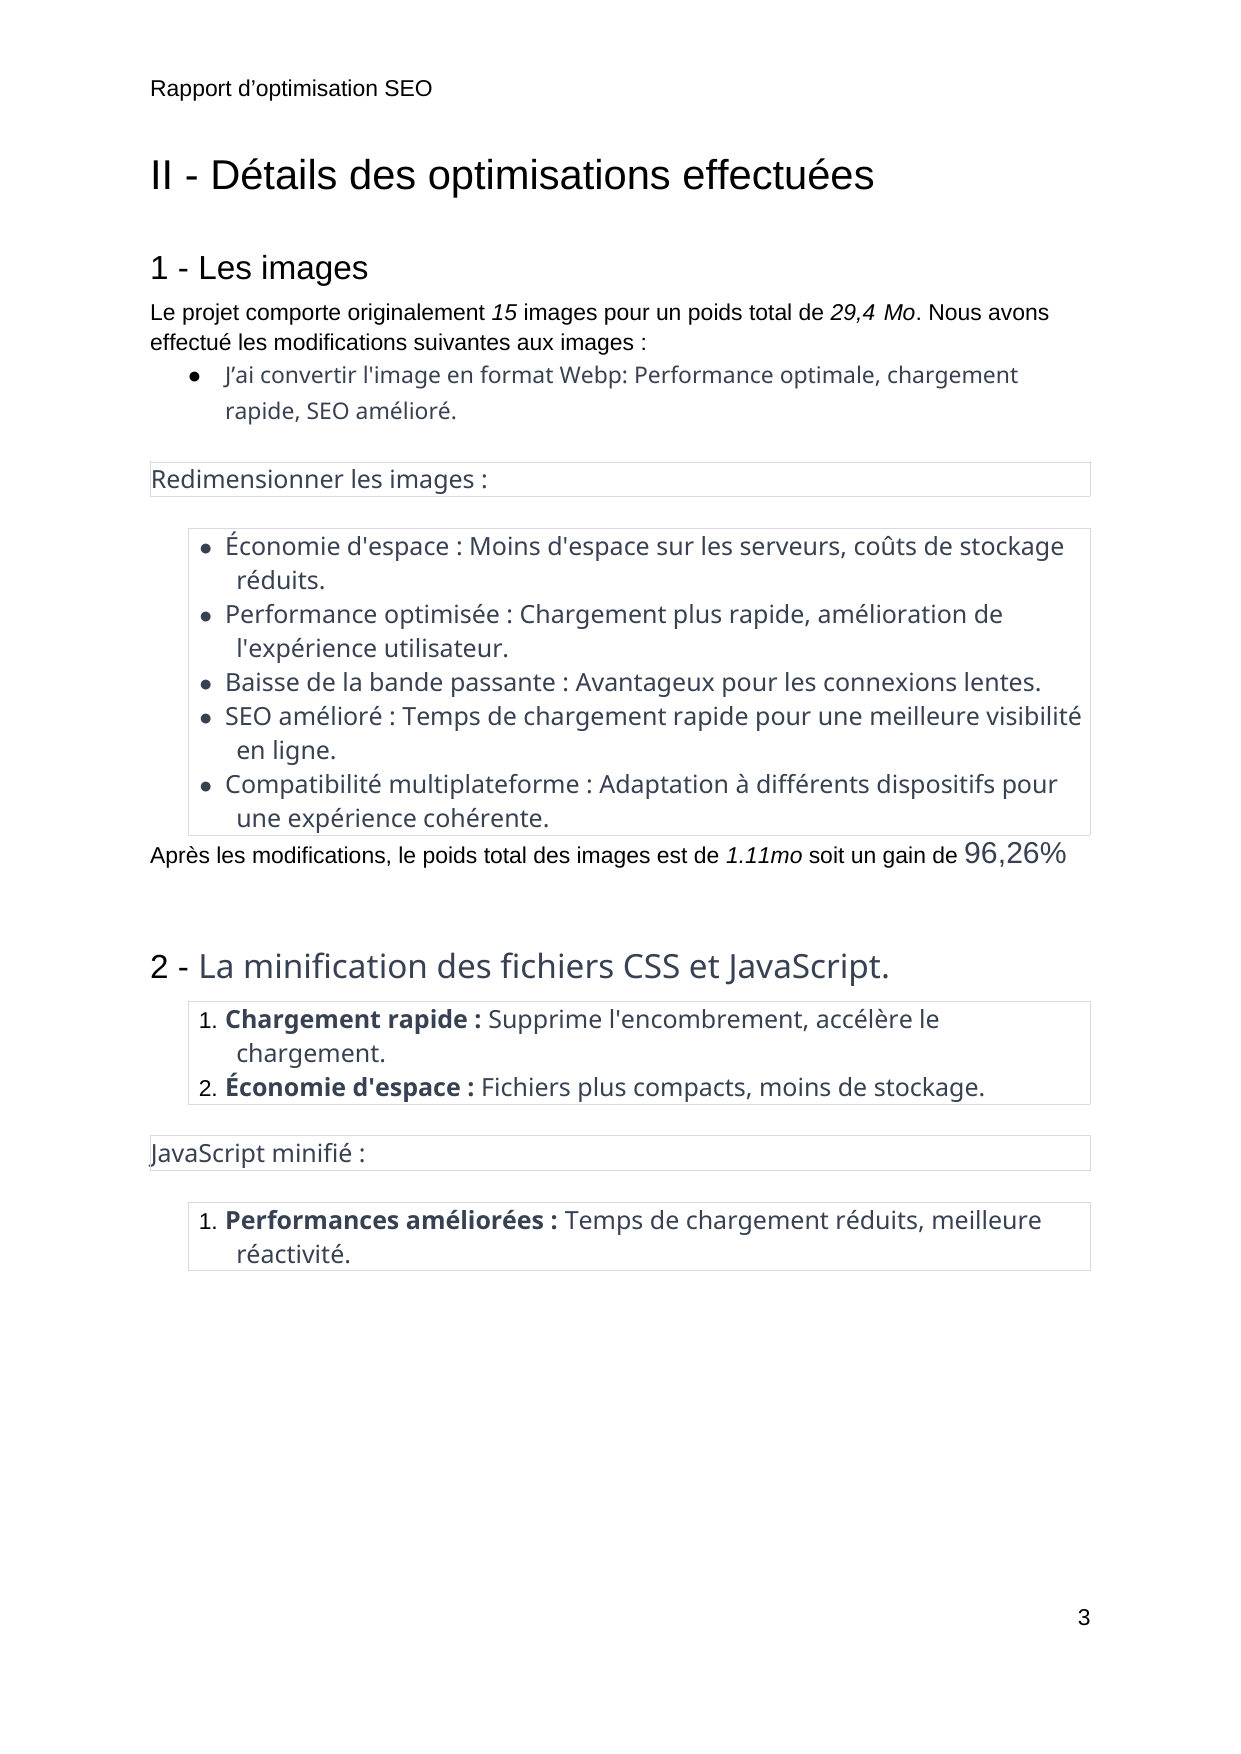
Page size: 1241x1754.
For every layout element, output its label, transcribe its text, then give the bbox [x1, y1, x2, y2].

list Baisse de la bande passante : Avantageux pour les connexions lentes. [189, 664, 1090, 698]
text Redimensionner les images : [151, 463, 1090, 496]
text Après les modifications, le poids total des images est de 1.11mo soit un gain de 96,26% [150, 835, 1090, 870]
list SEO amélioré : Temps de chargement rapide pour une meilleure visibilité en ligne. [189, 698, 1090, 766]
subtitle 2 - La minification des fichiers CSS et JavaScript. [150, 943, 1090, 988]
subtitle II - Détails des optimisations effectuées [150, 150, 1090, 198]
text JavaScript minifié : [151, 1136, 1090, 1170]
list J’ai convertir l'image en format Webp: Performance optimale, chargement rapide, SEO amélioré. [187, 359, 1090, 426]
list Performance optimisée : Chargement plus rapide, amélioration de l'expérience utilisateur. [189, 596, 1090, 664]
subtitle 1 - Les images [150, 248, 1090, 286]
list Économie d'espace : Moins d'espace sur les serveurs, coûts de stockage réduits. [189, 529, 1090, 596]
list Performances améliorées : Temps de chargement réduits, meilleure réactivité. [189, 1203, 1090, 1270]
list Chargement rapide : Supprime l'encombrement, accélère le chargement. [189, 1002, 1090, 1069]
list Compatibilité multiplateforme : Adaptation à différents dispositifs pour une expérience cohérente. [189, 766, 1090, 835]
list Économie d'espace : Fichiers plus compacts, moins de stockage. [189, 1069, 1090, 1104]
text Le projet comporte originalement 15 images pour un poids total de 29,4 Mo. Nous avons effectué les modifications suivantes aux images : [150, 299, 1090, 355]
